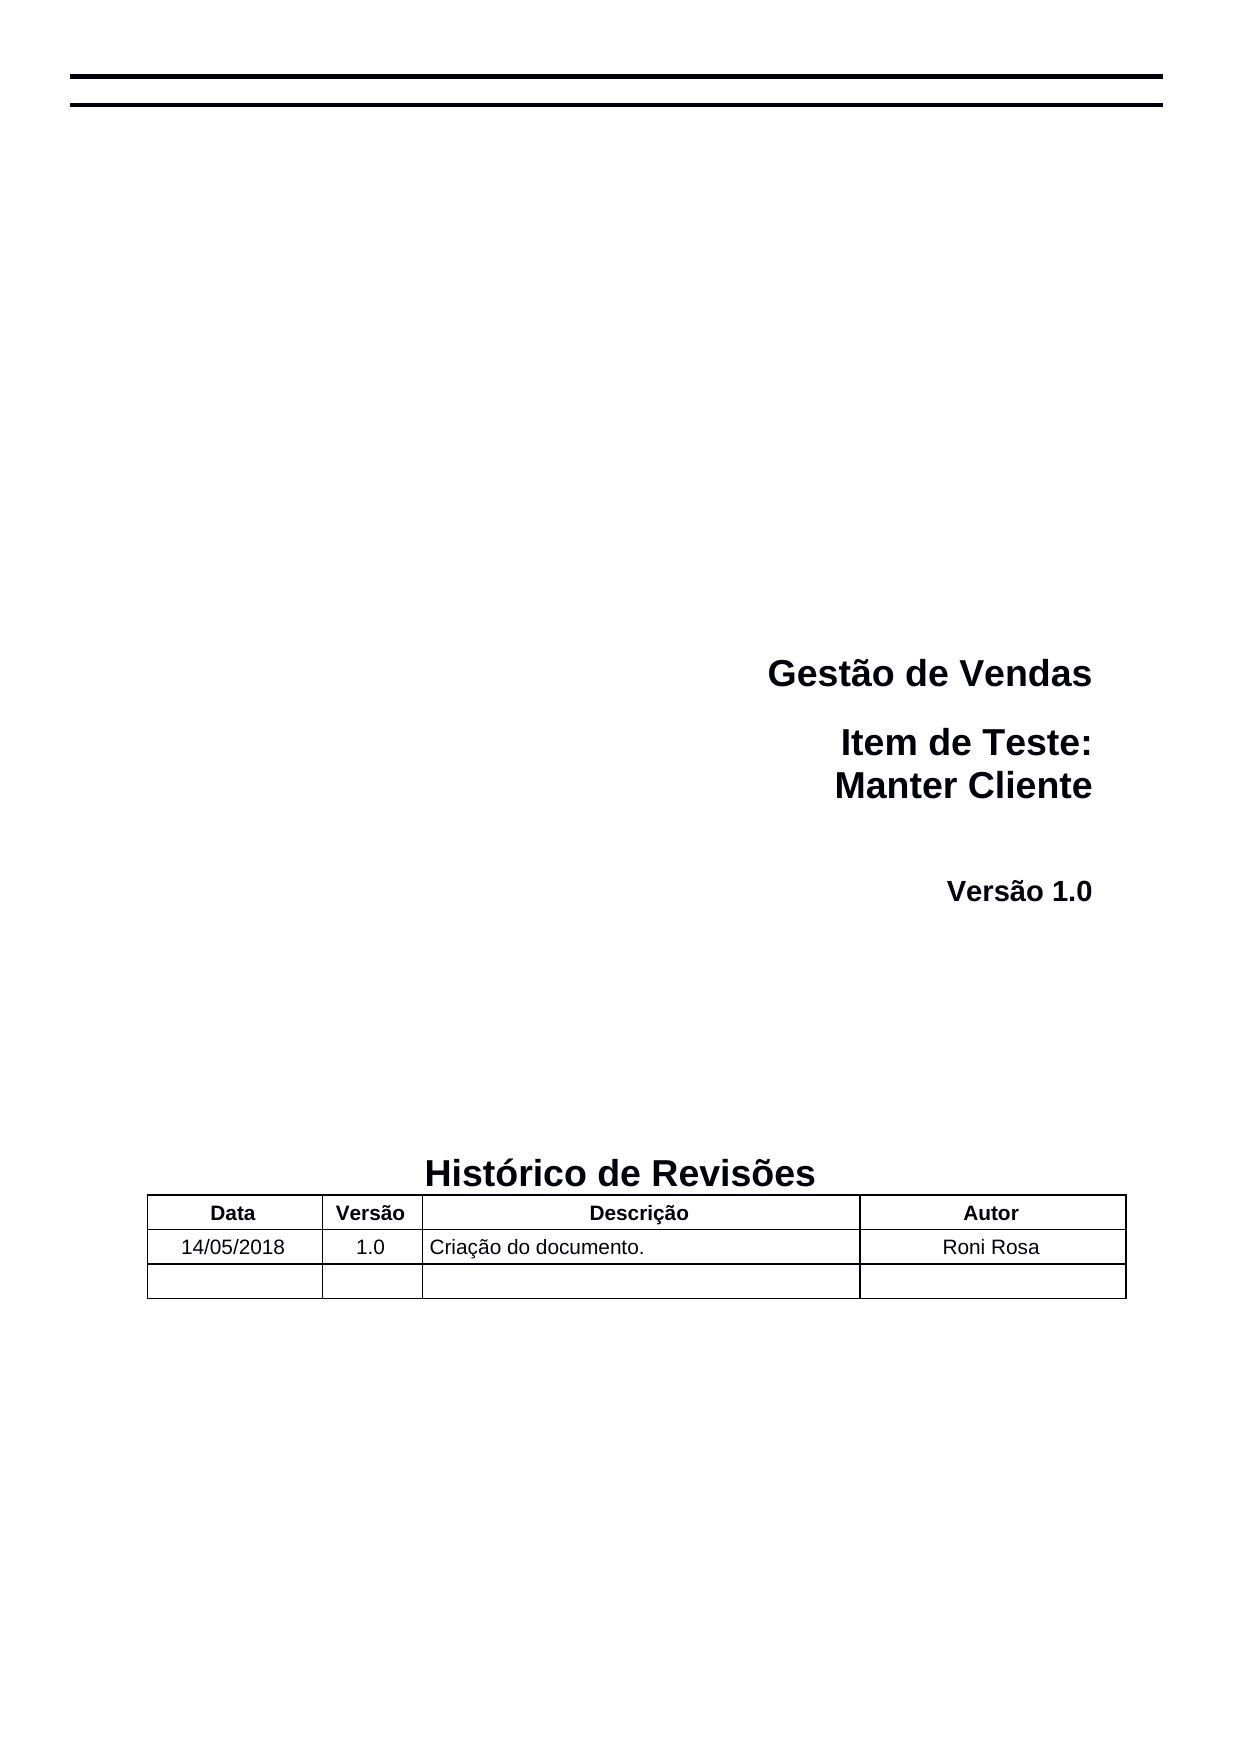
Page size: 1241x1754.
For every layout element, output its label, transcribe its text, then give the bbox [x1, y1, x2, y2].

title Histórico de Revisões [148, 1151, 1092, 1194]
table_header Descrição [423, 1196, 859, 1228]
table_cell [423, 1265, 859, 1298]
table_header Versão [323, 1196, 422, 1228]
table_cell Criação do documento. [423, 1230, 859, 1263]
title Gestão de Vendas [148, 652, 1092, 695]
table_cell Roni Rosa [861, 1230, 1125, 1263]
table_cell [861, 1265, 1125, 1298]
title Versão 1.0 [148, 874, 1092, 908]
table_cell [323, 1265, 422, 1298]
table_header Data [148, 1196, 322, 1228]
title Item de Teste: [148, 720, 1092, 763]
title Manter Cliente [148, 763, 1092, 806]
table_cell [148, 1265, 322, 1298]
table_cell 1.0 [323, 1230, 422, 1263]
table_header Autor [861, 1196, 1125, 1228]
table_cell 14/05/2018 [148, 1230, 322, 1263]
